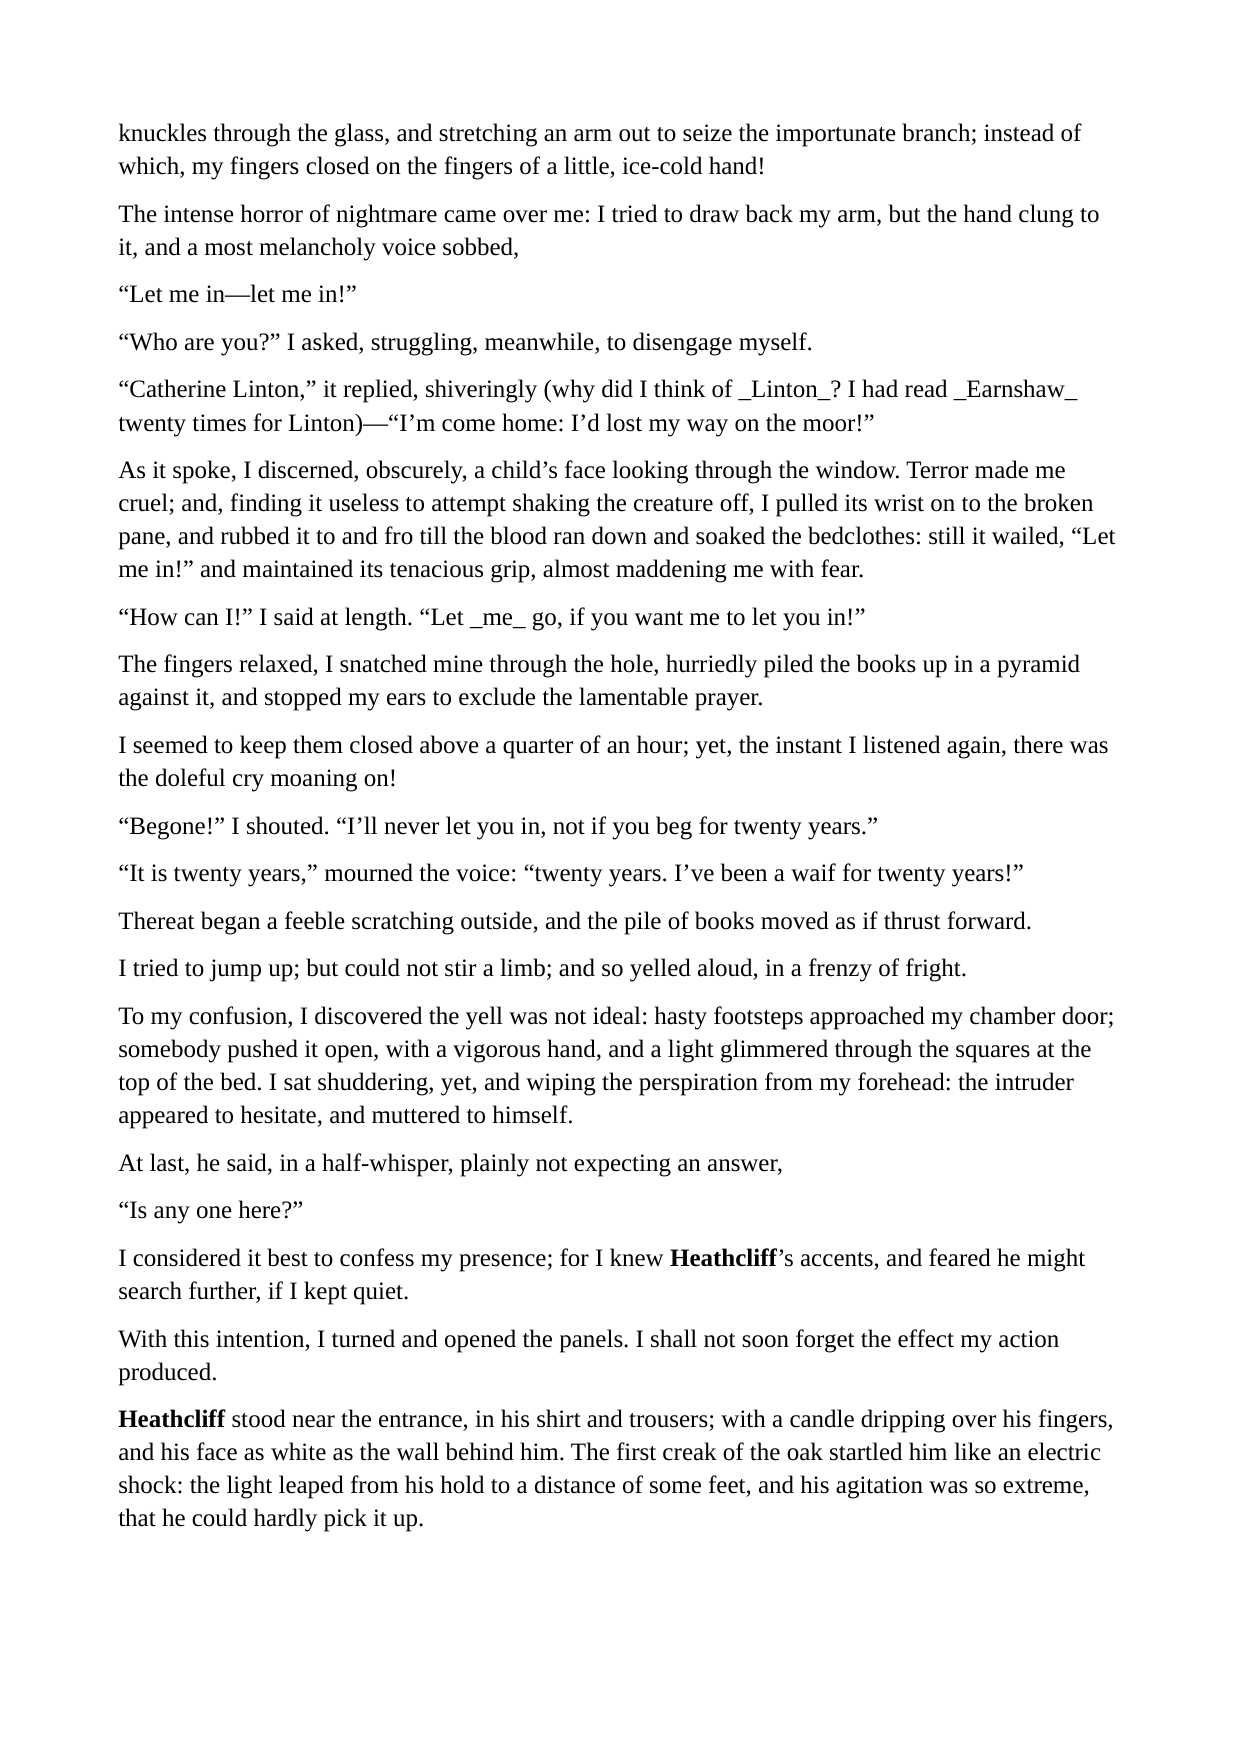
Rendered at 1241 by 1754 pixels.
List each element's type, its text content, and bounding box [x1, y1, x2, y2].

text As it spoke, I discerned, obscurely, a child’s face looking through the window. Terror made me cruel; and, finding it useless to attempt shaking the creature off, I pulled its wrist on to the broken pane, and rubbed it to and fro till the blood ran down and soaked the bedclothes: still it wailed, “Let me in!” and maintained its tenacious grip, almost maddening me with fear. [118, 455, 1122, 583]
text “Let me in—let me in!” [118, 279, 1122, 308]
text The intense horror of nightmare came over me: I tried to draw back my arm, but the hand clung to it, and a most melancholy voice sobbed, [118, 199, 1122, 261]
text I considered it best to confess my presence; for I knew Heathcliff’s accents, and feared he might search further, if I kept quiet. [118, 1243, 1122, 1305]
text “Catherine Linton,” it replied, shiveringly (why did I think of _Linton_? I had read _Earnshaw_ twenty times for Linton)—“I’m come home: I’d lost my way on the moor!” [118, 374, 1122, 436]
text With this intention, I turned and opened the panels. I shall not soon forget the effect my action produced. [118, 1324, 1122, 1385]
text Heathcliff stood near the entrance, in his shirt and trousers; with a candle dripping over his fingers, and his face as white as the wall behind him. The first creak of the oak startled him like an electric shock: the light leaped from his hold to a distance of some feet, and his agitation was so extreme, that he could hardly pick it up. [118, 1404, 1122, 1532]
text “Is any one here?” [118, 1195, 1122, 1224]
text “It is twenty years,” mourned the voice: “twenty years. I’ve been a waif for twenty years!” [118, 858, 1122, 887]
text At last, he said, in a half-whisper, plainly not expecting an answer, [118, 1148, 1122, 1177]
text To my confusion, I discovered the yell was not ideal: hasty footsteps approached my chamber door; somebody pushed it open, with a vigorous hand, and a light glimmered through the squares at the top of the bed. I sat shuddering, yet, and wiping the perspiration from my forehead: the intruder appeared to hesitate, and muttered to himself. [118, 1001, 1122, 1129]
text knuckles through the glass, and stretching an arm out to seize the importunate branch; instead of which, my fingers closed on the fingers of a little, ice-cold hand! [118, 118, 1122, 180]
text “Begone!” I shouted. “I’ll never let you in, not if you beg for twenty years.” [118, 811, 1122, 839]
text I seemed to keep them closed above a quarter of an hour; yet, the instant I listened again, there was the doleful cry moaning on! [118, 730, 1122, 792]
text The fingers relaxed, I snatched mine through the hole, hurriedly piled the books up in a pyramid against it, and stopped my ears to exclude the lamentable prayer. [118, 649, 1122, 711]
text “Who are you?” I asked, struggling, meanwhile, to disengage myself. [118, 327, 1122, 356]
text I tried to jump up; but could not stir a limb; and so yelled aloud, in a frenzy of fright. [118, 953, 1122, 982]
text Thereat began a feeble scratching outside, and the pile of books moved as if thrust forward. [118, 906, 1122, 935]
text “How can I!” I said at length. “Let _me_ go, if you want me to let you in!” [118, 602, 1122, 631]
